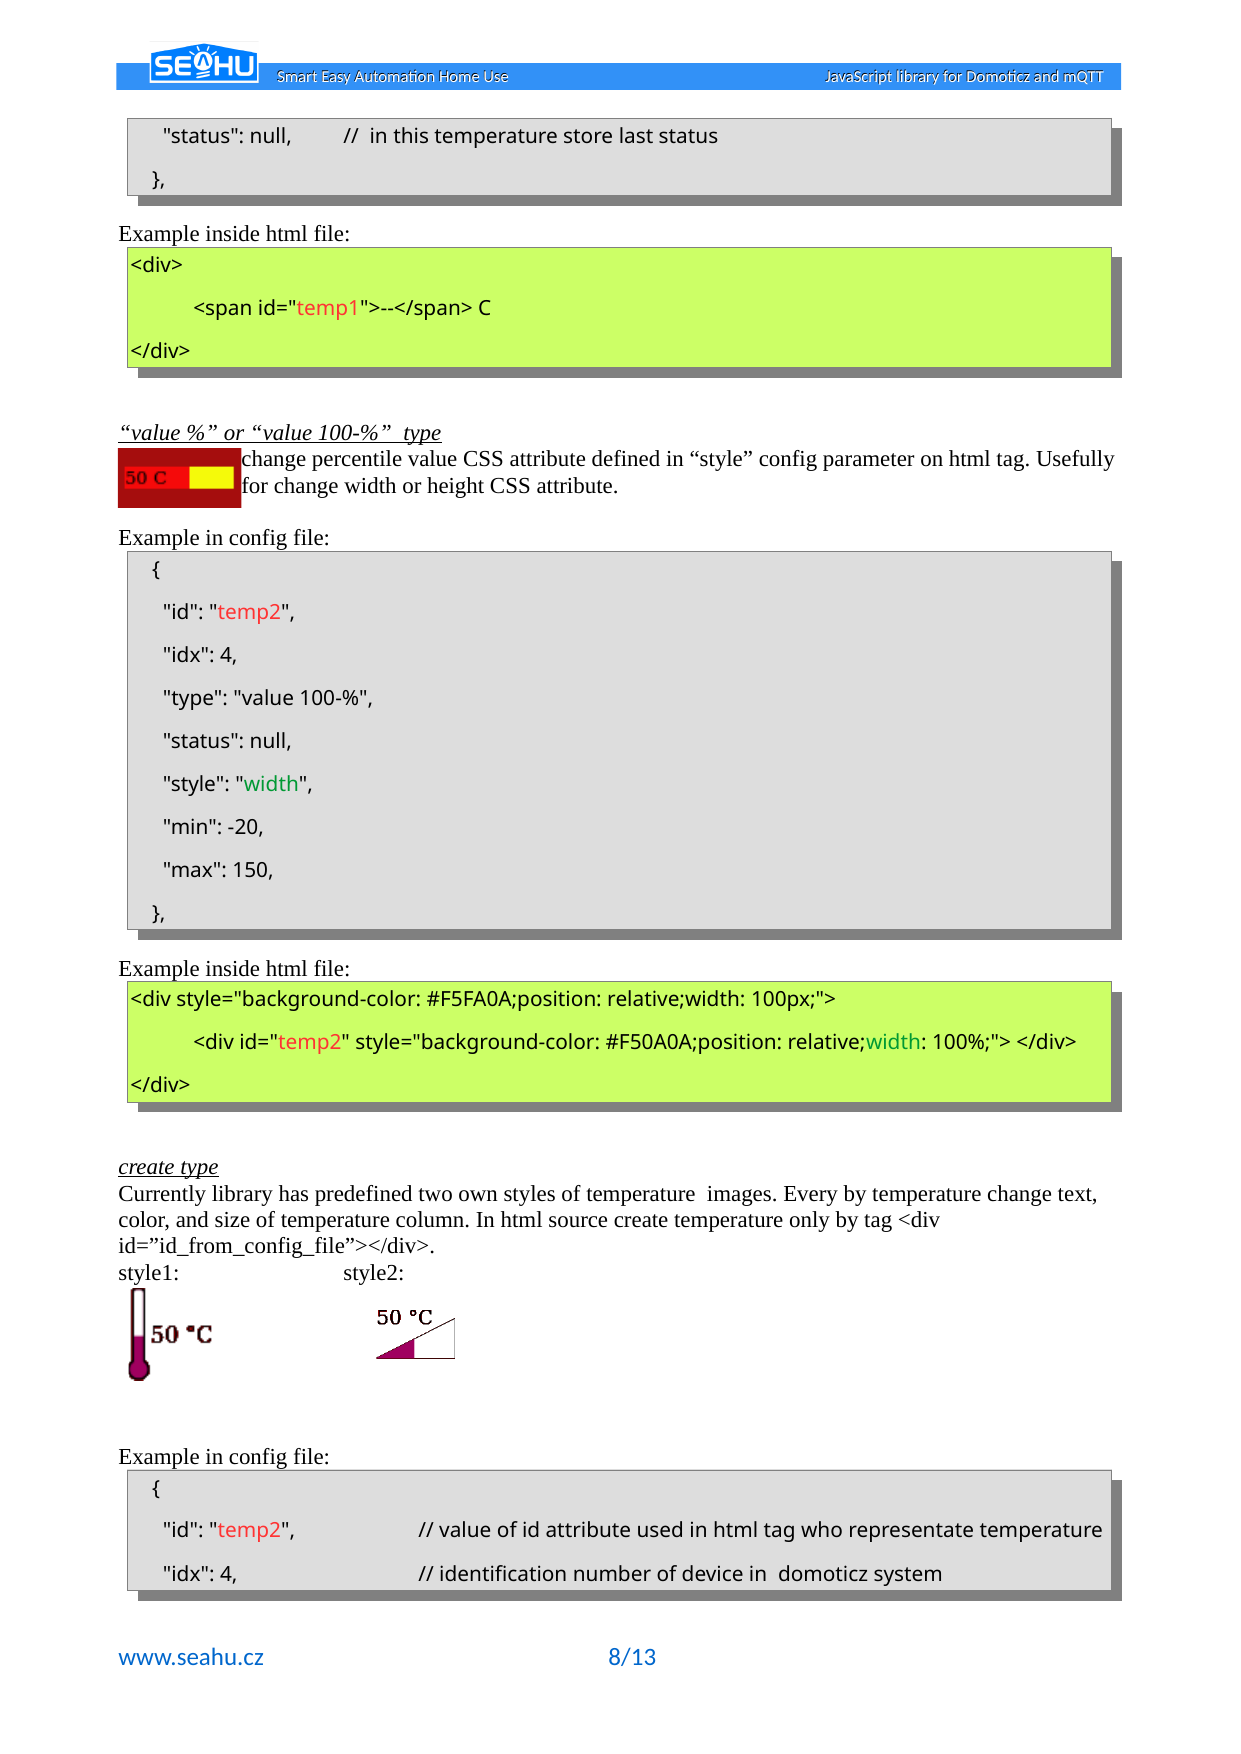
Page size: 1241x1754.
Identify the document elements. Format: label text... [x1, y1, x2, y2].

text "status": null, [128, 723, 1111, 754]
text { [128, 1471, 1111, 1501]
text Example in config file: [118, 1443, 1122, 1469]
text "type": "value 100-%", [128, 680, 1111, 711]
text change percentile value CSS attribute defined in “style” config parameter on html tag. Usefully for change width or height CSS attribute. [118, 445, 1122, 498]
text "idx": 4, [128, 637, 1111, 668]
text "id": "temp2", // value of id attribute used in html tag who representate temperature [128, 1512, 1111, 1544]
text “value %” or “value 100-%” type [118, 419, 1122, 445]
text <div style="background-color: #F5FA0A;position: relative;width: 100px;"> [128, 982, 1111, 1013]
picture [117, 448, 242, 508]
text "min": -20, [128, 809, 1111, 840]
text "idx": 4, // identification number of device in domoticz system [128, 1556, 1111, 1590]
text <span id="temp1">--</span> C [128, 290, 1111, 321]
text }, [128, 161, 1111, 195]
text "style": "width", [128, 766, 1111, 797]
text "id": "temp2", [128, 594, 1111, 625]
picture [128, 1288, 212, 1381]
text { [128, 552, 1111, 582]
text style1: style2: [118, 1259, 1122, 1285]
picture [149, 41, 259, 83]
text </div> [128, 1067, 1111, 1102]
text Example inside html file: [118, 955, 1122, 981]
text "max": 150, [128, 852, 1111, 883]
text Example inside html file: [118, 220, 1122, 247]
text create type [118, 1153, 1122, 1179]
text }, [128, 895, 1111, 929]
text <div id="temp2" style="background-color: #F50A0A;position: relative;width: 100%;"> </div> [128, 1024, 1111, 1056]
picture [376, 1310, 455, 1359]
text Currently library has predefined two own styles of temperature images. Every by temperature change text, color, and size of temperature column. In html source create temperature only by tag <div id=”id_from_config_file”></div>. [118, 1179, 1122, 1259]
text <div> [128, 248, 1111, 278]
text "status": null, // in this temperature store last status [128, 119, 1111, 149]
text Example in config file: [118, 524, 1122, 551]
text </div> [128, 333, 1111, 367]
